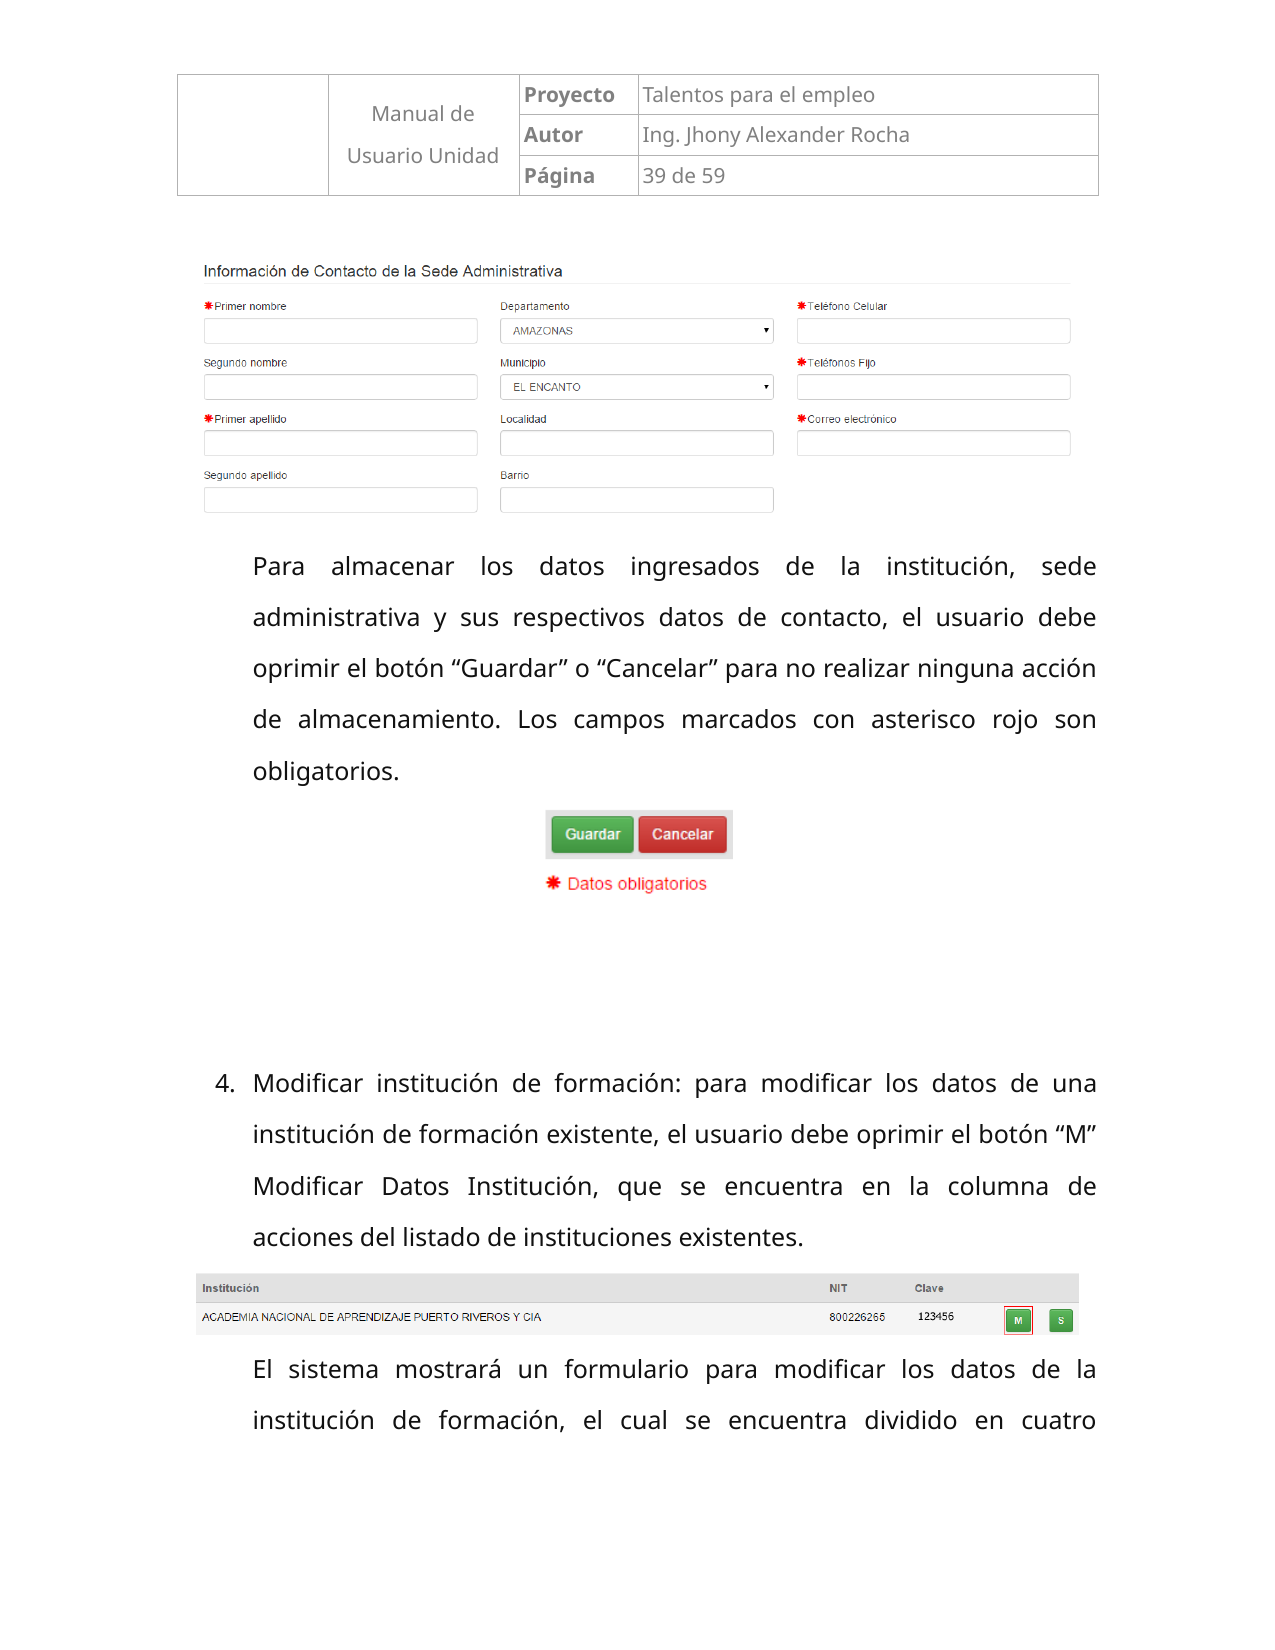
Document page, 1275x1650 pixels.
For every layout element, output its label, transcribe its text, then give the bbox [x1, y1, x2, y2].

list El sistema mostrará un formulario para modificar los datos de la institución de formación, el cual se encuentra dividido en cuatro [215, 1270, 1098, 1437]
picture [196, 1270, 1079, 1335]
list Para almacenar los datos ingresados de la institución, sede administrativa y sus respectivos datos de contacto, el usuario debe oprimir el botón “Guardar” o “Cancelar” para no realizar ninguna acción de almacenamiento. Los campos marcados con asterisco rojo son obligatorios. [215, 262, 1098, 787]
picture [542, 804, 733, 896]
picture [196, 262, 1079, 532]
list Modificar institución de formación: para modificar los datos de una institución de formación existente, el usuario debe oprimir el botón “M” Modificar Datos Institución, que se encuentra en la columna de acciones del listado de instituciones existentes. [215, 1066, 1098, 1253]
